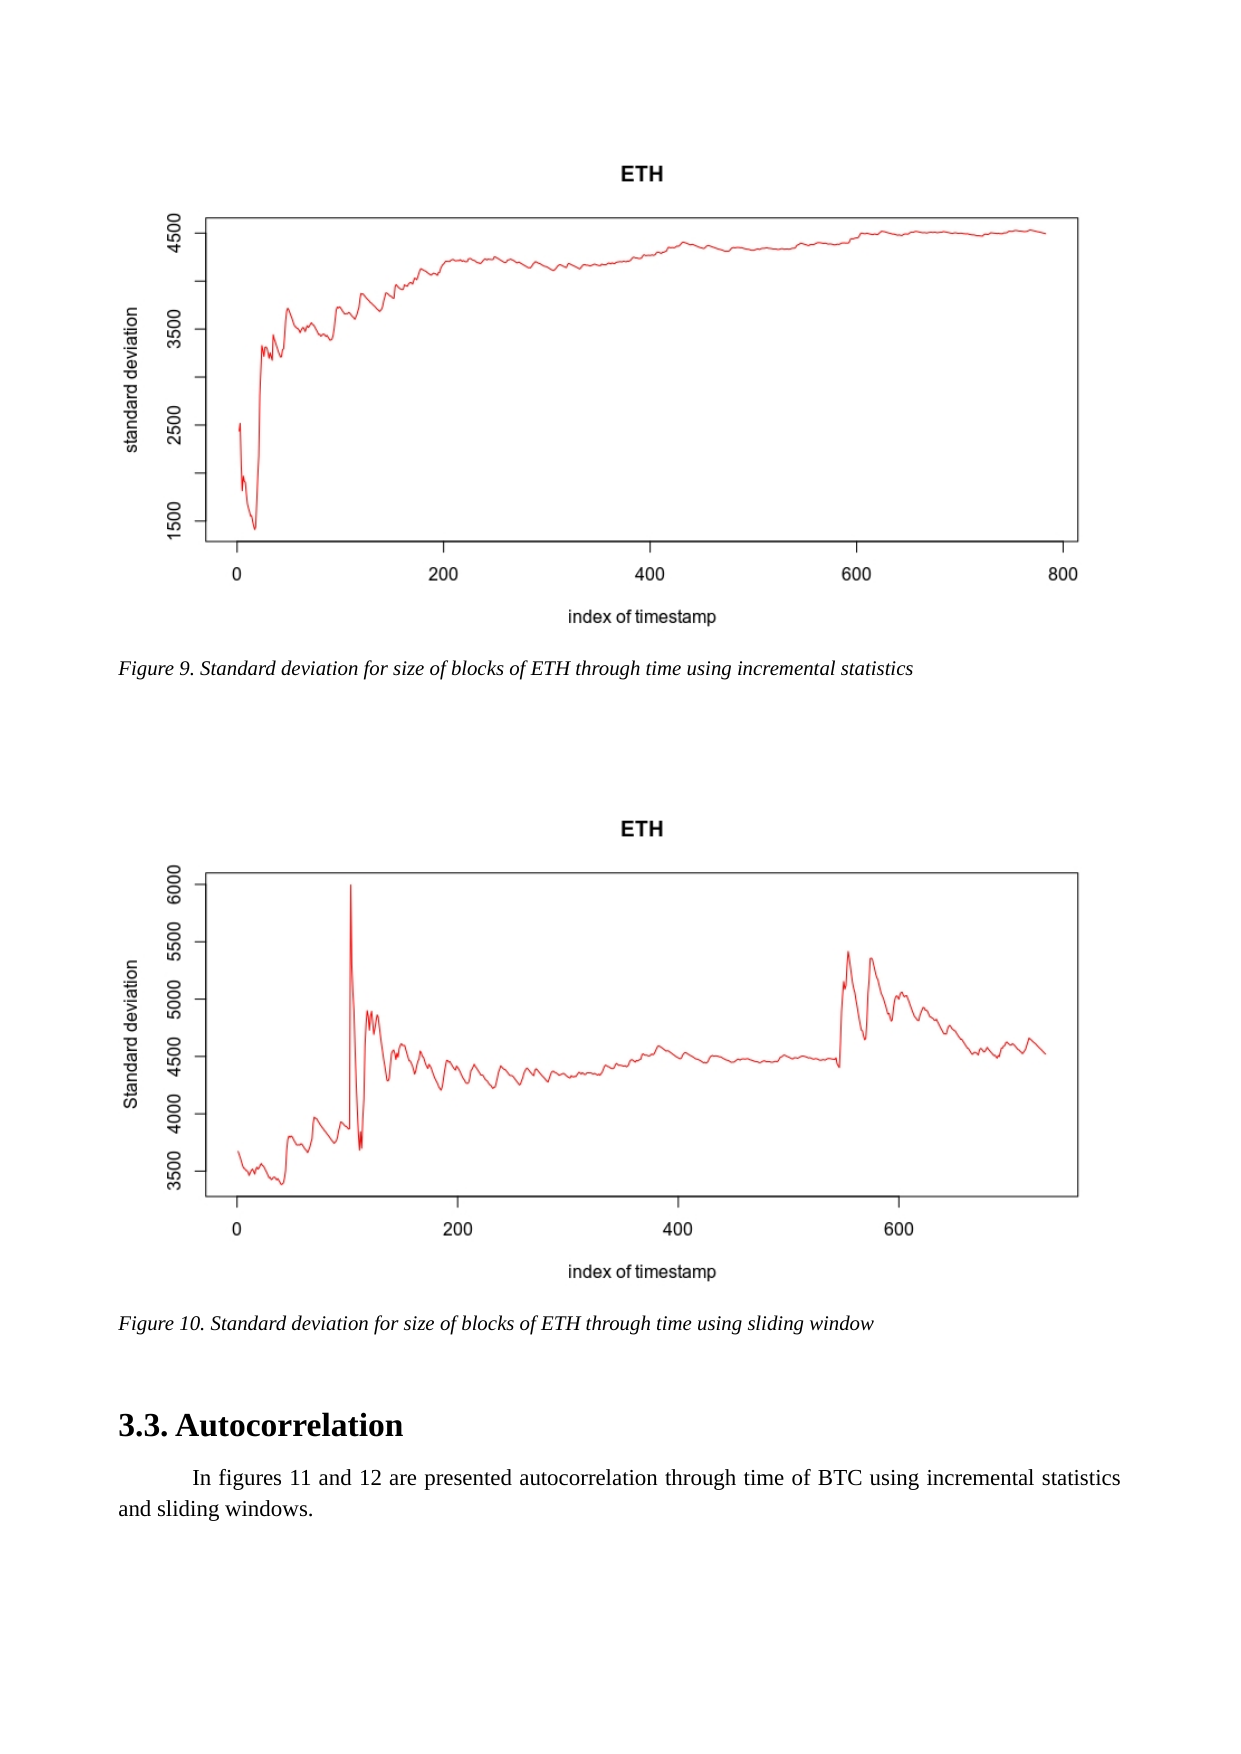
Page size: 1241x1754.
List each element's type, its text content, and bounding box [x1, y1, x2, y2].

picture [118, 130, 1123, 651]
text Figure 9. Standard deviation for size of blocks of ETH through time using incremental statistics [118, 651, 1122, 680]
subtitle 3.3. Autocorrelation [118, 1405, 1122, 1443]
picture [118, 785, 1123, 1306]
text In figures 11 and 12 are presented autocorrelation through time of BTC using incremental statistics and sliding windows. [118, 1464, 1122, 1521]
text Figure 10. Standard deviation for size of blocks of ETH through time using sliding window [118, 1306, 1122, 1335]
